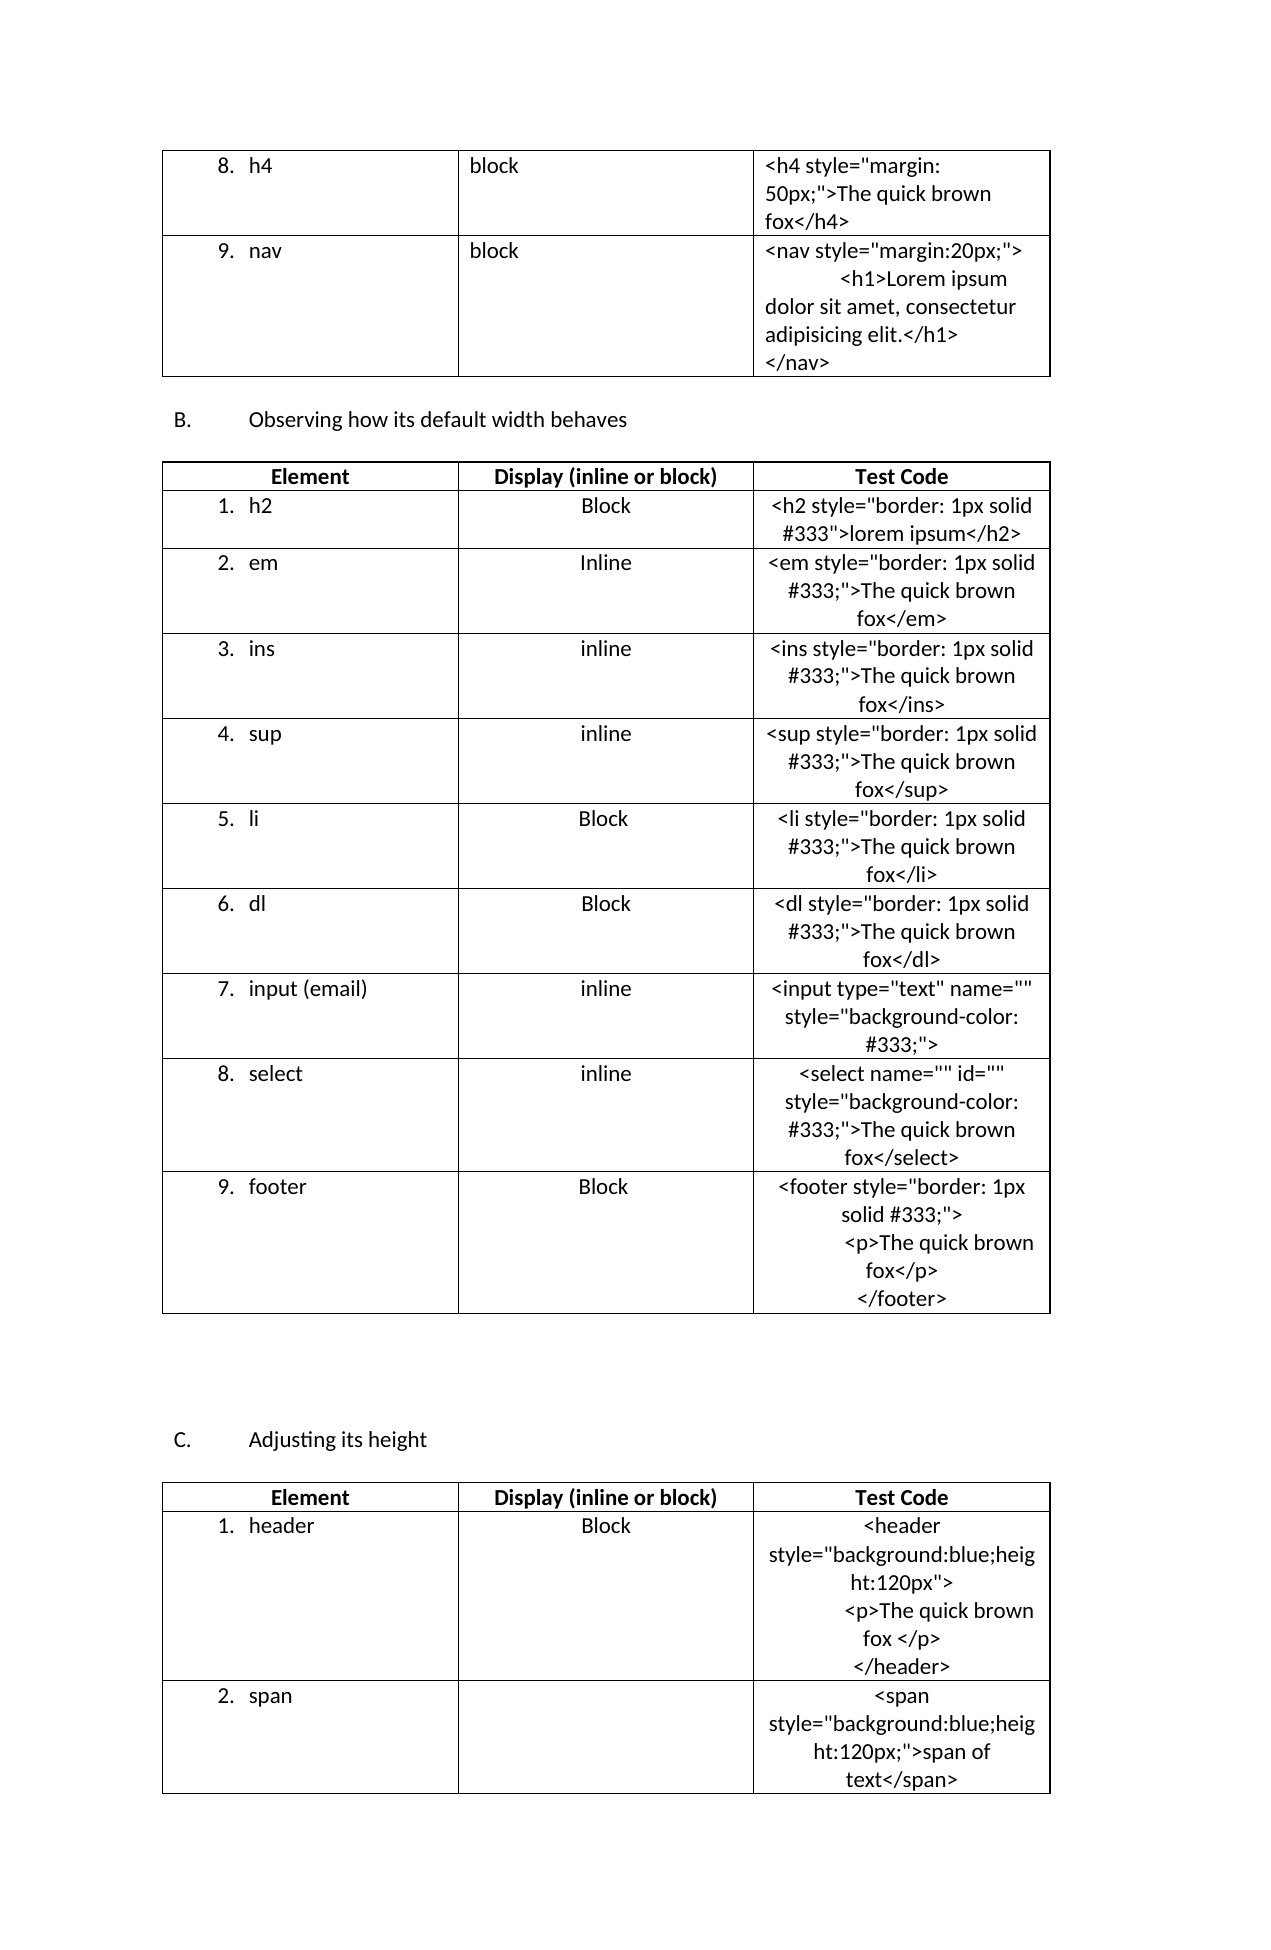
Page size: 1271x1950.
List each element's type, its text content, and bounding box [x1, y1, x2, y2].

table_header Test Code [754, 1483, 765, 1511]
table_cell block [459, 151, 753, 235]
table_cell h2 [163, 491, 458, 547]
table_cell <header style="background:blue;height:120px"> <p>The quick brown fox </p> </header> [1039, 1512, 1049, 1680]
table_cell h4 [163, 151, 458, 235]
table_header Element [447, 1483, 458, 1511]
table_cell dl [163, 889, 458, 973]
table_header Element [163, 463, 174, 490]
table_cell block [459, 236, 753, 376]
table_cell Inline [459, 549, 753, 633]
table_header Test Code [1039, 1483, 1049, 1511]
table_cell input (email) [163, 974, 458, 1058]
table_cell nav [163, 236, 458, 376]
table_cell header [163, 1512, 458, 1680]
table_cell footer [163, 1172, 458, 1312]
table_cell Block [459, 491, 753, 547]
table_cell inline [459, 634, 753, 718]
table_cell <footer style="border: 1px solid #333;"> <p>The quick brown fox</p> </footer> [754, 1172, 765, 1312]
list Observing how its default width behaves [173, 405, 1089, 433]
table_cell Block [459, 1172, 753, 1312]
table_cell Block [459, 804, 753, 888]
table_cell span [163, 1681, 458, 1793]
table_cell inline [459, 974, 753, 1058]
table_header Element [163, 1483, 174, 1511]
table_cell sup [163, 719, 458, 803]
list Adjusting its height [173, 1426, 1089, 1453]
table_cell <header style="background:blue;height:120px"> <p>The quick brown fox </p> </header> [754, 1512, 765, 1680]
table_cell Block [459, 1512, 753, 1680]
table_cell ins [163, 634, 458, 718]
table_header Test Code [754, 463, 765, 490]
table_cell Block [459, 889, 753, 973]
table_header Element [447, 463, 458, 490]
table_cell [459, 1681, 753, 1793]
table_cell inline [459, 1059, 753, 1171]
table_cell em [163, 549, 458, 633]
table_header Test Code [1039, 463, 1049, 490]
table_cell inline [459, 719, 753, 803]
table_cell li [163, 804, 458, 888]
table_cell select [163, 1059, 458, 1171]
